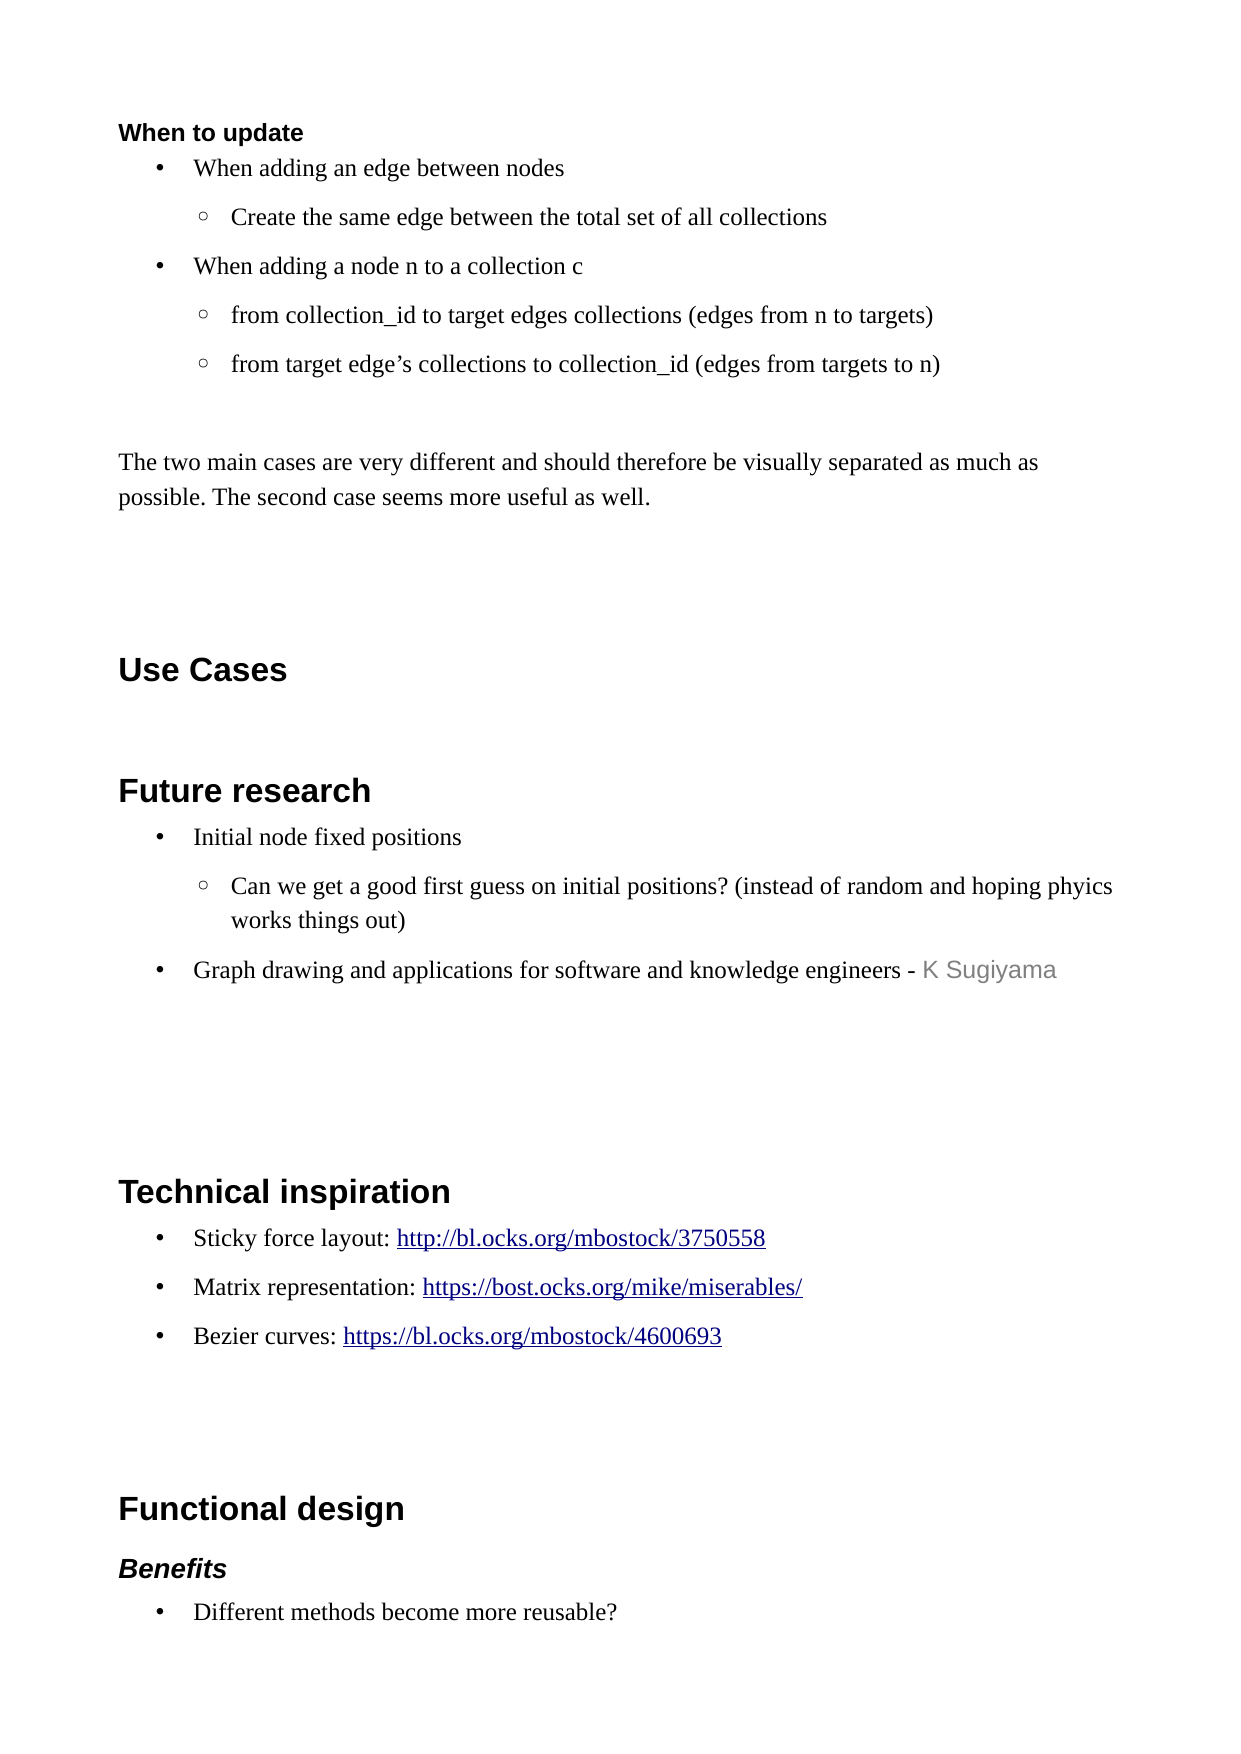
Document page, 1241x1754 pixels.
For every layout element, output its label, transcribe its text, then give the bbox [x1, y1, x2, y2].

subtitle When to update [118, 118, 1122, 147]
subtitle Technical inspiration [118, 1172, 1122, 1210]
subtitle Functional design [118, 1489, 1122, 1528]
subtitle Future research [118, 771, 1122, 809]
subtitle Use Cases [118, 650, 1122, 688]
list Different methods become more reusable? [156, 1597, 1122, 1626]
list from collection_id to target edges collections (edges from n to targets) [193, 300, 1122, 329]
list Bezier curves: https://bl.ocks.org/mbostock/4600693 [156, 1321, 1122, 1350]
list Graph drawing and applications for software and knowledge engineers - K Sugiyama [156, 954, 1122, 983]
list When adding an edge between nodes [156, 153, 1122, 182]
list Can we get a good first guess on initial positions? (instead of random and hoping phyics works things out) [193, 871, 1122, 934]
list When adding a node n to a collection c [156, 251, 1122, 280]
subtitle Benefits [118, 1553, 1122, 1584]
list Matrix representation: https://bost.ocks.org/mike/miserables/ [156, 1272, 1122, 1301]
text The two main cases are very different and should therefore be visually separated as much as possible. The second case seems more useful as well. [118, 447, 1122, 511]
list Create the same edge between the total set of all collections [193, 202, 1122, 231]
list from target edge’s collections to collection_id (edges from targets to n) [193, 349, 1122, 378]
list Initial node fixed positions [156, 822, 1122, 851]
list Sticky force layout: http://bl.ocks.org/mbostock/3750558 [156, 1223, 1122, 1252]
